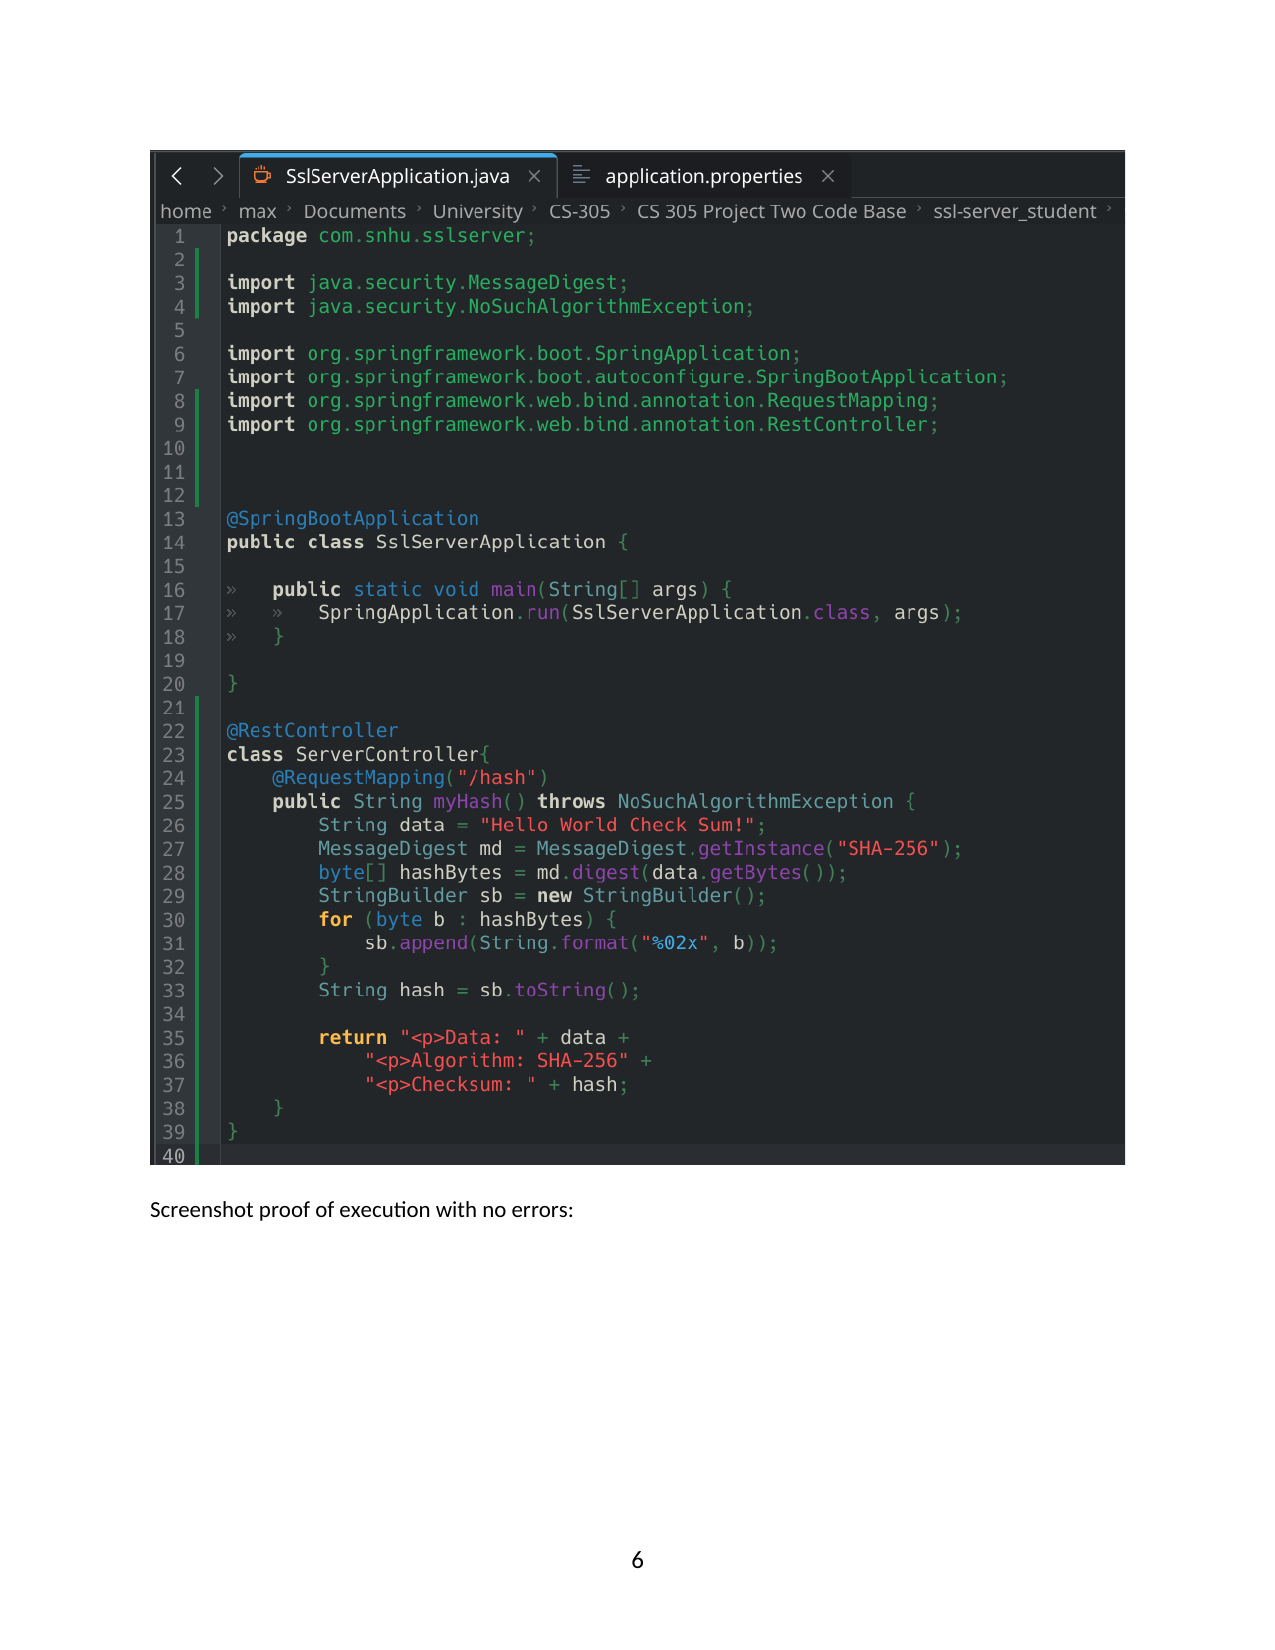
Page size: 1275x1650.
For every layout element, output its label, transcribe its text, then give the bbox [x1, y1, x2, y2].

picture [150, 150, 1125, 1165]
text Screenshot proof of execution with no errors: [150, 1195, 1125, 1223]
